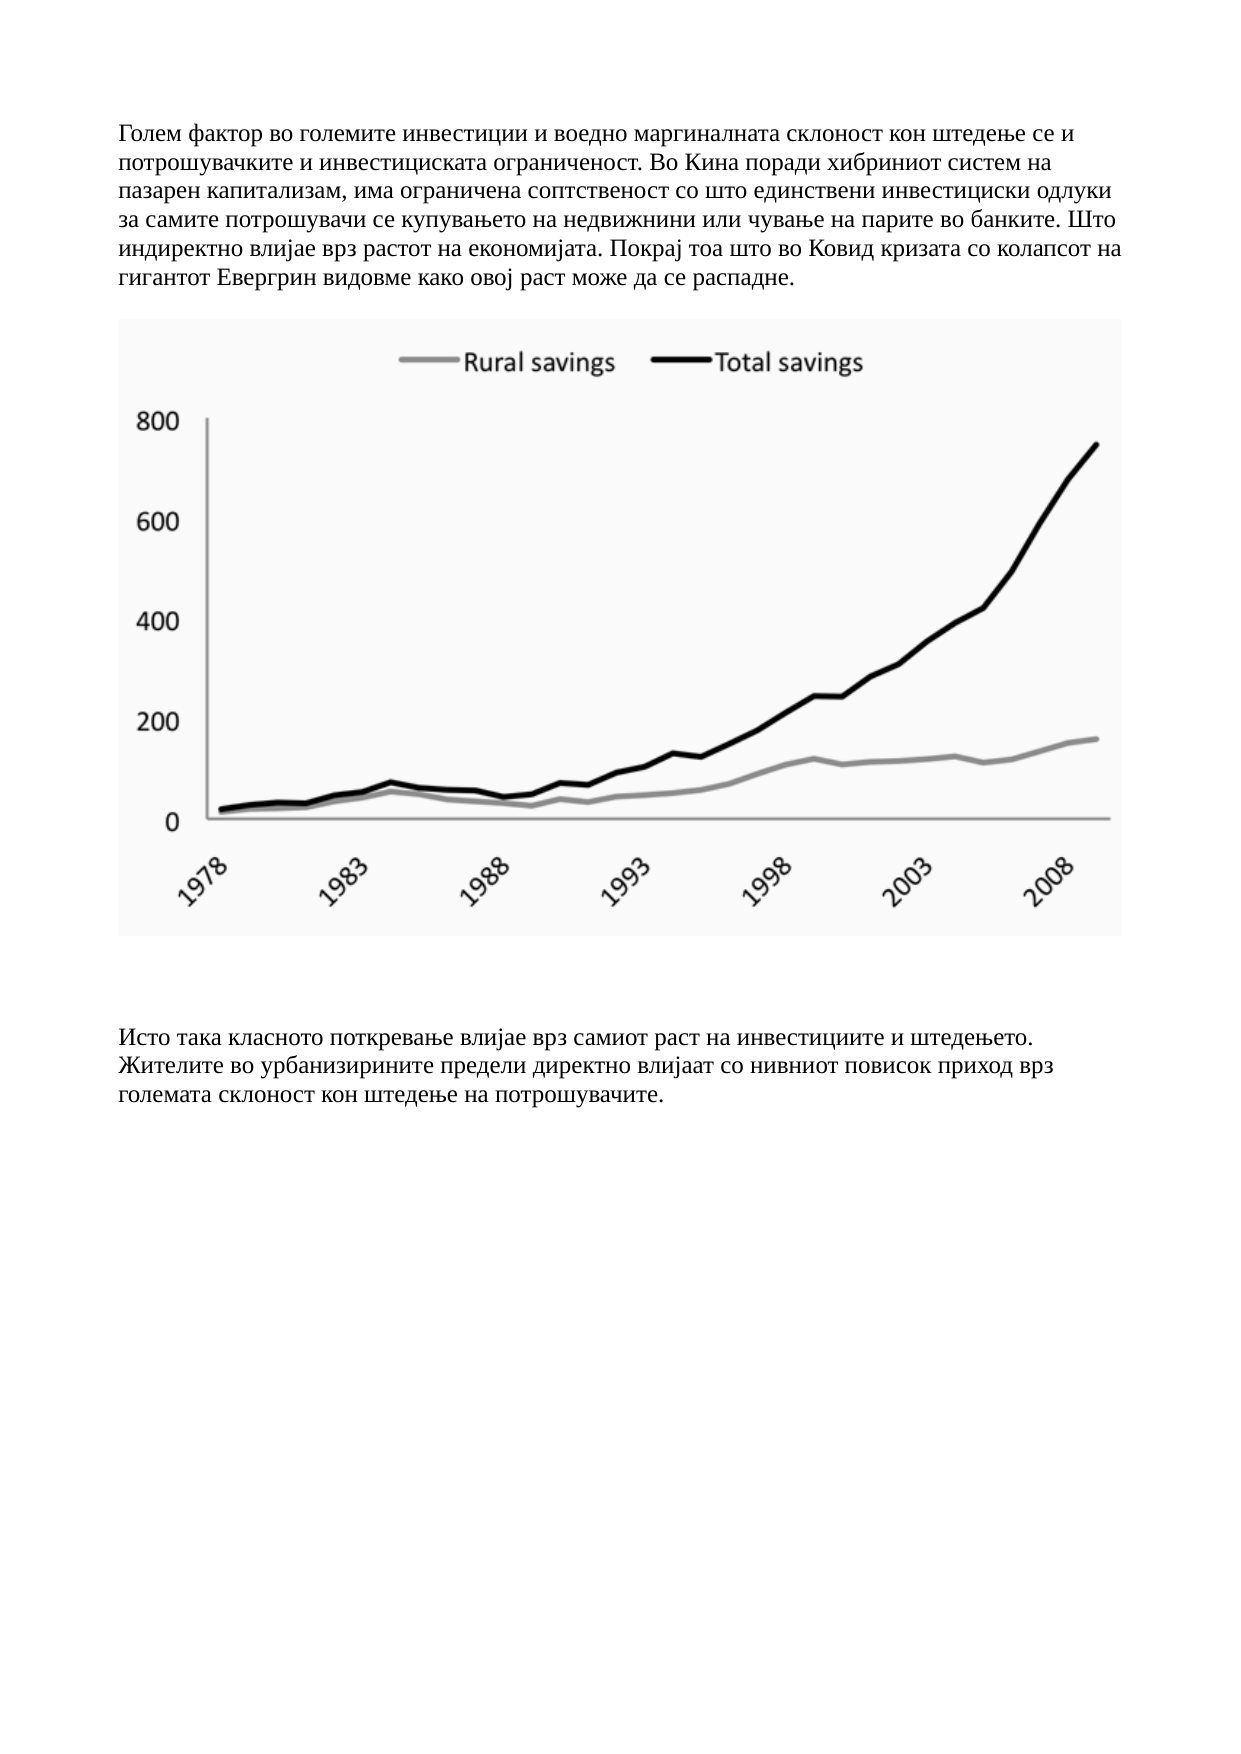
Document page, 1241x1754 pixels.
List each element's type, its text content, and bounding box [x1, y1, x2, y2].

text Голем фактор во големите инвестиции и воедно маргиналната склоност кон штедење се и потрошувачките и инвестициската ограниченост. Во Кина поради хибриниот систем на пазарен капитализам, има ограничена соптственост со што единствени инвестициски одлуки за самите потрошувачи се купувањето на недвижнини или чување на парите во банките. Што индиректно влијае врз растот на економијата. Покрај тоа што во Ковид кризата со колапсот на гигантот Евергрин видовме како овој раст може да се распадне. [118, 118, 1122, 291]
picture [118, 319, 1123, 936]
text Исто така класното поткревање влијае врз самиот раст на инвестициите и штедењето. Жителите во урбанизирините предели директно влијаат со нивниот повисок приход врз големата склоност кон штедење на потрошувачите. [118, 1022, 1122, 1108]
